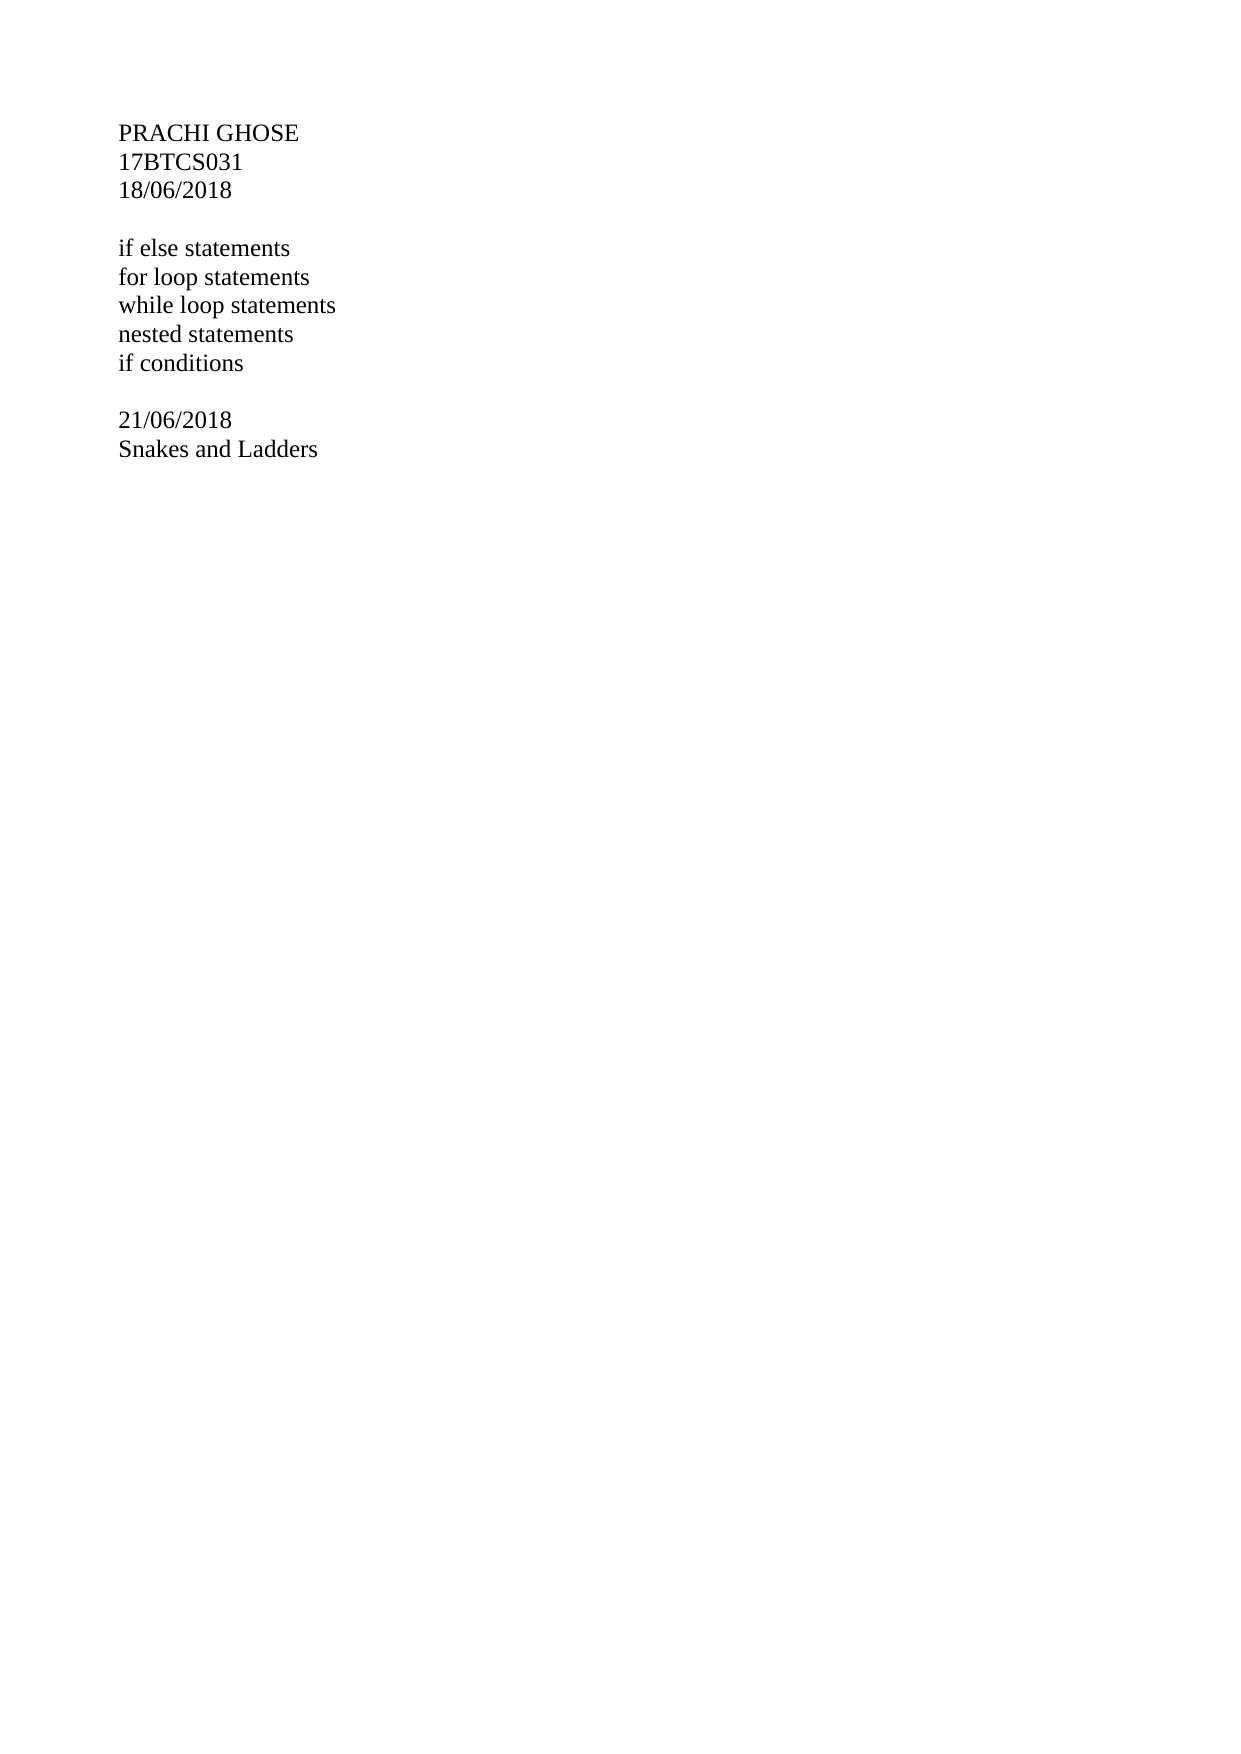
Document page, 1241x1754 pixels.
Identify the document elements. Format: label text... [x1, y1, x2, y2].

text 17BTCS031 [118, 147, 1122, 176]
text while loop statements [118, 291, 1122, 319]
text 18/06/2018 [118, 176, 1122, 204]
text if else statements [118, 233, 1122, 262]
text Snakes and Ladders [118, 434, 1122, 463]
text if conditions [118, 348, 1122, 377]
text nested statements [118, 319, 1122, 348]
text 21/06/2018 [118, 406, 1122, 434]
text PRACHI GHOSE [118, 118, 1122, 147]
text for loop statements [118, 262, 1122, 291]
